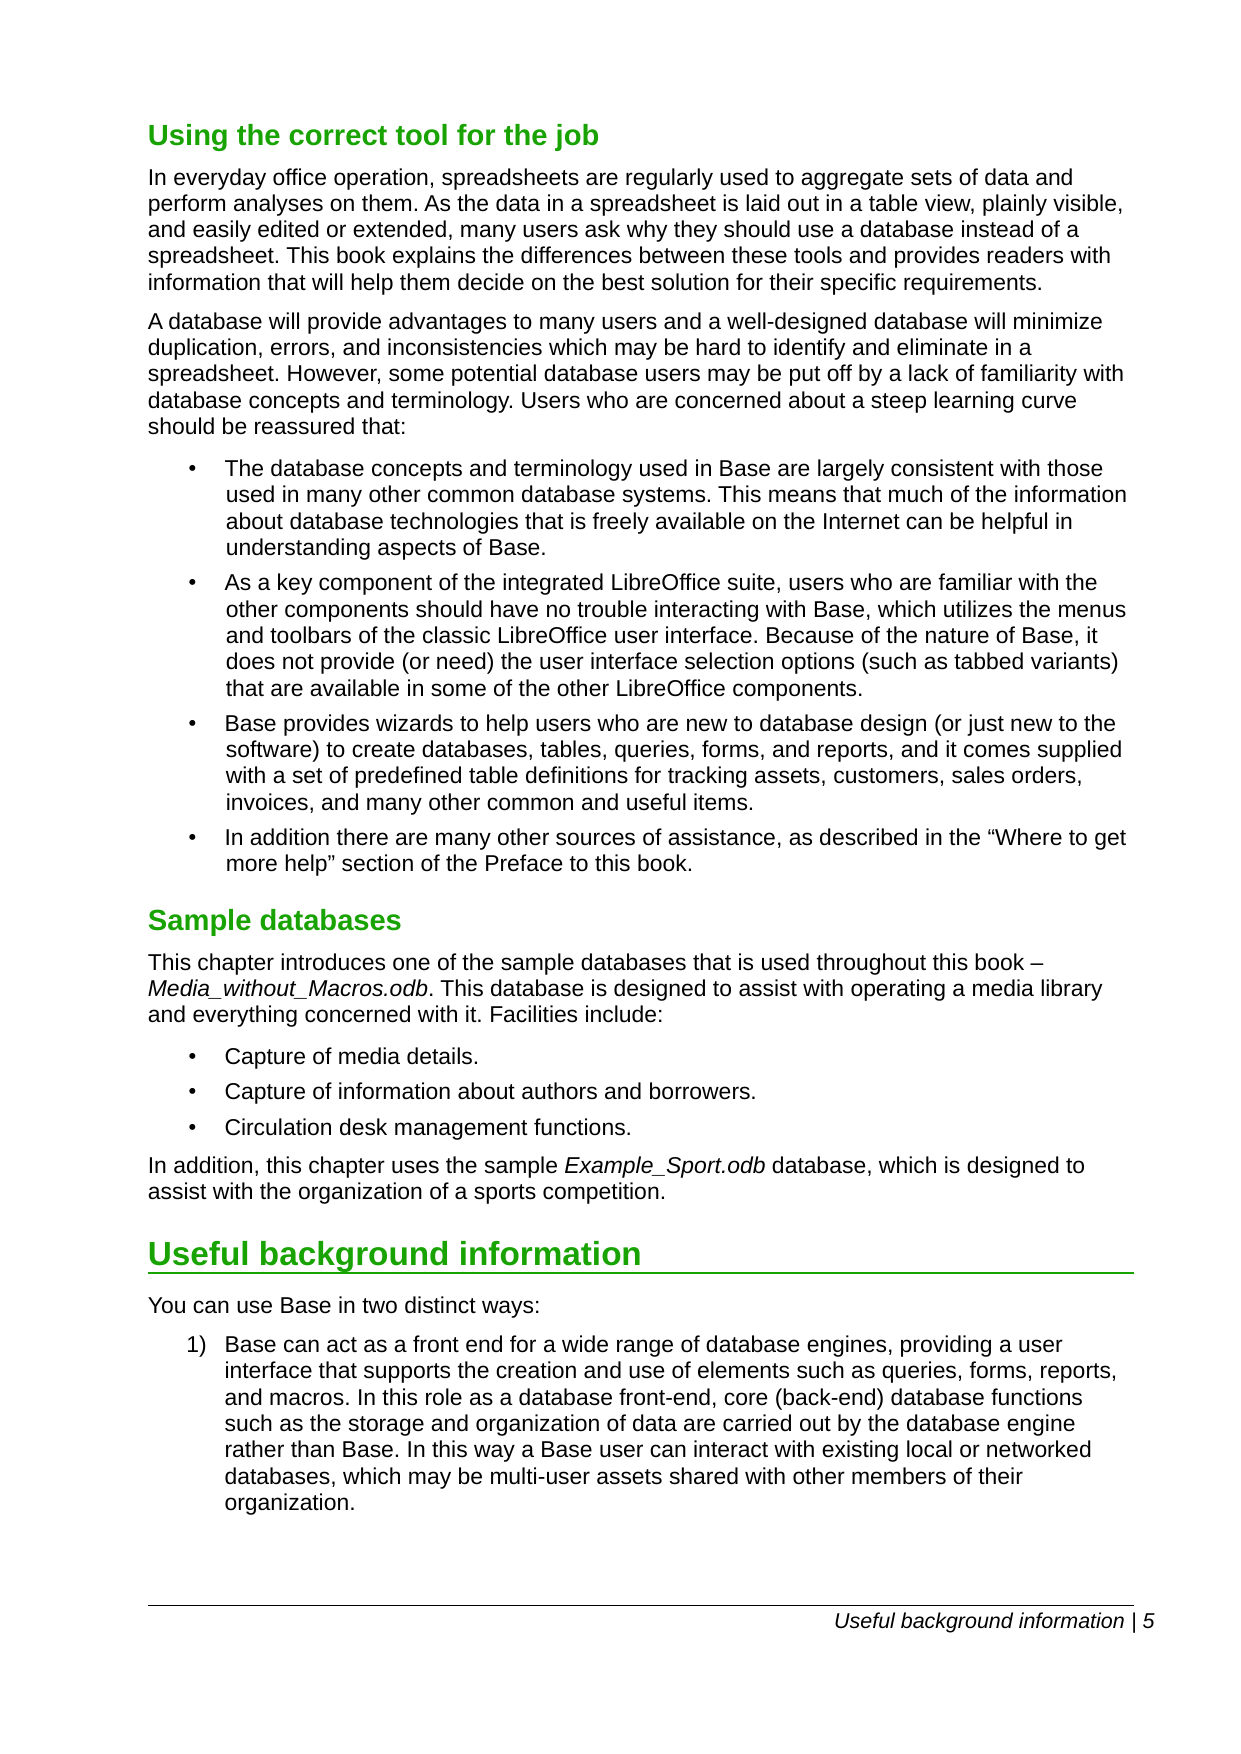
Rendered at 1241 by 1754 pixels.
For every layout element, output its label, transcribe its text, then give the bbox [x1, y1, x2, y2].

subtitle Useful background information [148, 1234, 1134, 1272]
text This chapter introduces one of the sample databases that is used throughout this book – Media_without_Macros.odb. This database is designed to assist with operating a media library and everything concerned with it. Facilities include: [148, 949, 1134, 1028]
list In addition there are many other sources of assistance, as described in the “Where to get more help” section of the Preface to this book. [185, 821, 1134, 880]
list Circulation desk management functions. [185, 1111, 1134, 1143]
list Capture of media details. [185, 1040, 1134, 1069]
list Capture of information about authors and borrowers. [185, 1075, 1134, 1105]
subtitle Sample databases [148, 903, 1134, 937]
list Base can act as a front end for a wide range of database engines, providing a user interface that supports the creation and use of elements such as queries, forms, reports, and macros. In this role as a database front-end, core (back-end) database functions such as the storage and organization of data are carried out by the database engine rather than Base. In this way a Base user can interact with existing local or networked databases, which may be multi-user assets shared with other members of their organization. [207, 1331, 1134, 1515]
text In addition, this chapter uses the sample Example_Sport.odb database, which is designed to assist with the organization of a sports competition. [148, 1152, 1134, 1204]
list Base provides wizards to help users who are new to database design (or just new to the software) to create databases, tables, queries, forms, and reports, and it comes supplied with a set of predefined table definitions for tracking assets, customers, sales orders, invoices, and many other common and useful items. [185, 707, 1134, 815]
list As a key component of the integrated LibreOffice suite, users who are familiar with the other components should have no trouble interacting with Base, which utilizes the menus and toolbars of the classic LibreOffice user interface. Because of the nature of Base, it does not provide (or need) the user interface selection options (such as tabbed variants) that are available in some of the other LibreOffice components. [185, 566, 1134, 701]
text A database will provide advantages to many users and a well-designed database will minimize duplication, errors, and inconsistencies which may be hard to identify and eliminate in a spreadsheet. However, some potential database users may be put off by a lack of familiarity with database concepts and terminology. Users who are concerned about a steep learning curve should be reassured that: [148, 308, 1134, 439]
list The database concepts and terminology used in Base are largely consistent with those used in many other common database systems. This means that much of the information about database technologies that is freely available on the Internet can be helpful in understanding aspects of Base. [185, 452, 1134, 560]
subtitle Using the correct tool for the job [148, 118, 1134, 152]
text In everyday office operation, spreadsheets are regularly used to aggregate sets of data and perform analyses on them. As the data in a spreadsheet is laid out in a table view, plainly visible, and easily edited or extended, many users ask why they should use a database instead of a spreadsheet. This book explains the differences between these tools and provides readers with information that will help them decide on the best solution for their specific requirements. [148, 163, 1134, 295]
text You can use Base in two distinct ways: [148, 1292, 1134, 1318]
